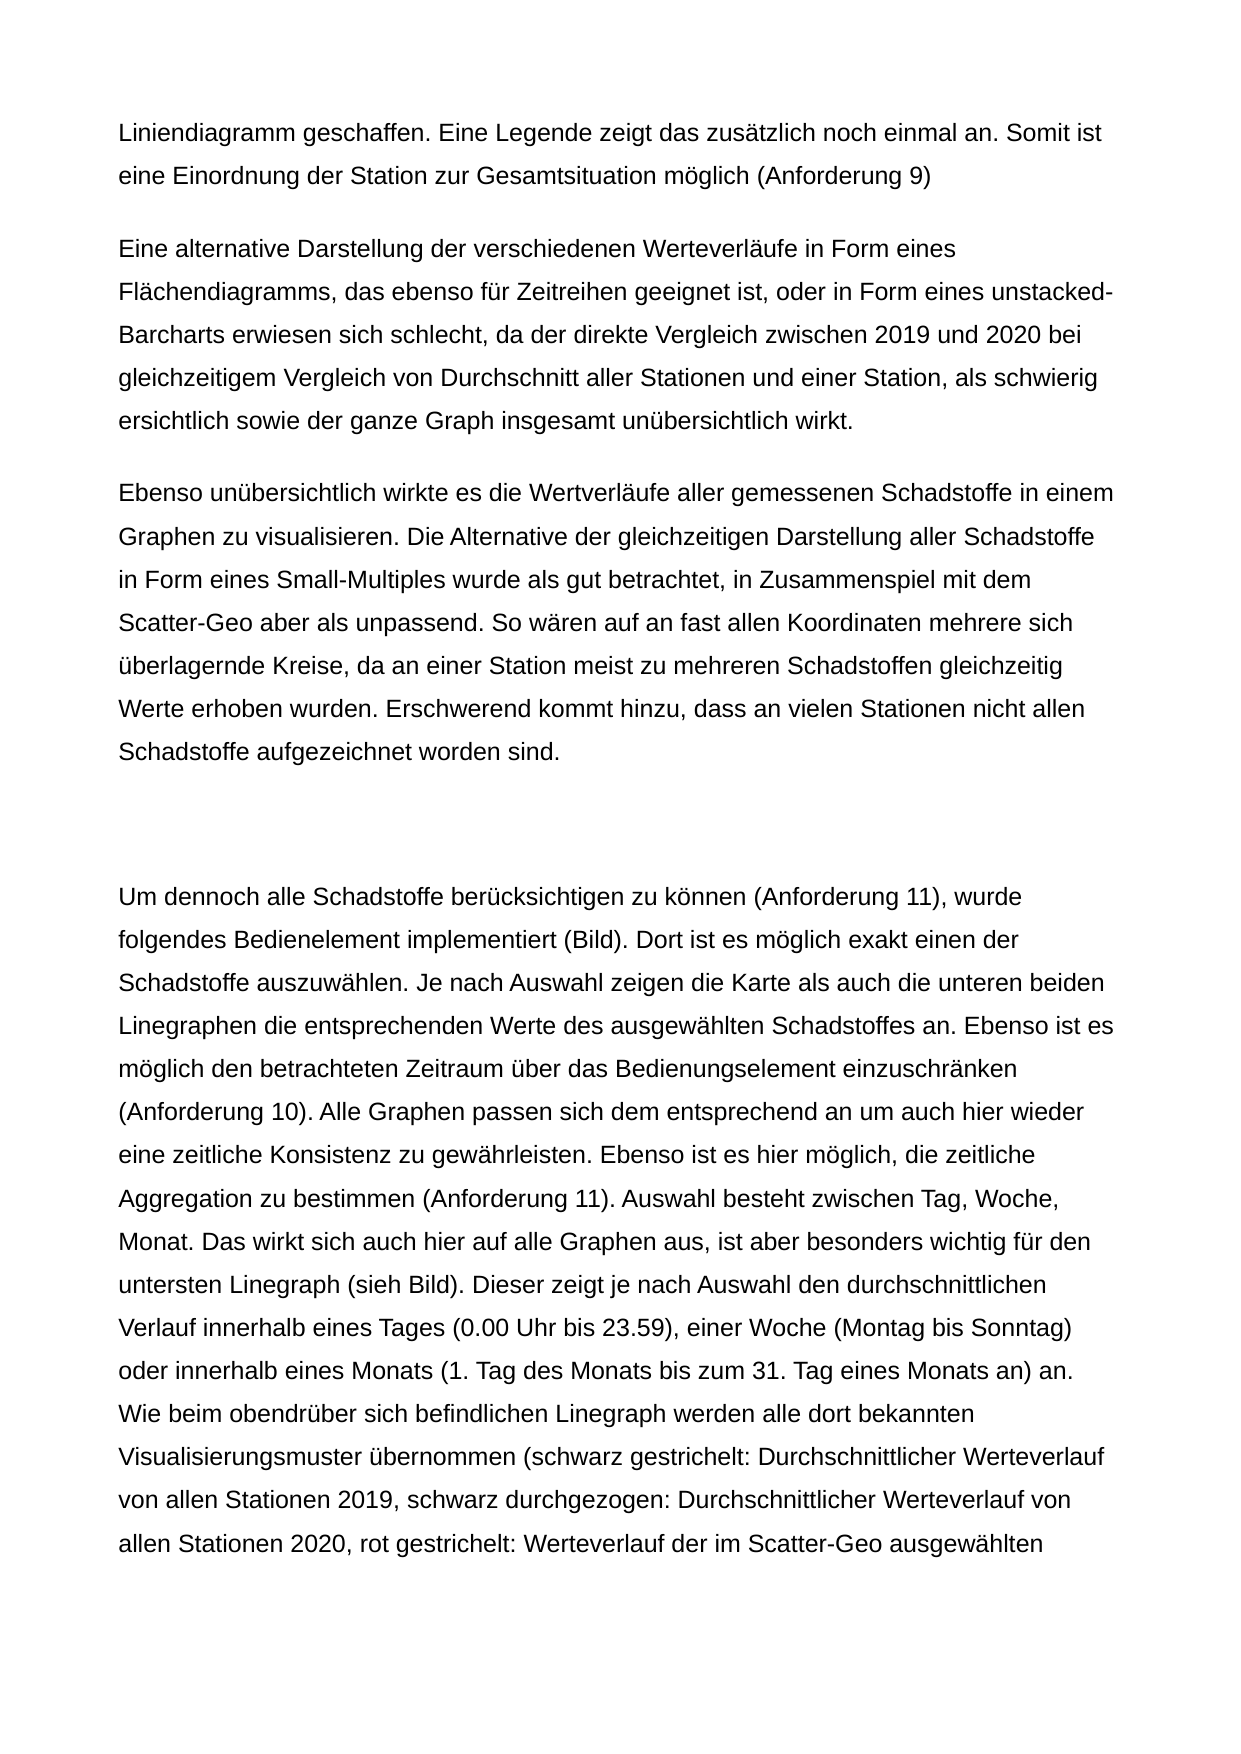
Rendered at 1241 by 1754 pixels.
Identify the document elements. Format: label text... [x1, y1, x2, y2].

text Liniendiagramm geschaffen. Eine Legende zeigt das zusätzlich noch einmal an. Somit ist eine Einordnung der Station zur Gesamtsituation möglich (Anforderung 9) [118, 118, 1122, 190]
text Um dennoch alle Schadstoffe berücksichtigen zu können (Anforderung 11), wurde folgendes Bedienelement implementiert (Bild). Dort ist es möglich exakt einen der Schadstoffe auszuwählen. Je nach Auswahl zeigen die Karte als auch die unteren beiden Linegraphen die entsprechenden Werte des ausgewählten Schadstoffes an. Ebenso ist es möglich den betrachteten Zeitraum über das Bedienungselement einzuschränken (Anforderung 10). Alle Graphen passen sich dem entsprechend an um auch hier wieder eine zeitliche Konsistenz zu gewährleisten. Ebenso ist es hier möglich, die zeitliche Aggregation zu bestimmen (Anforderung 11). Auswahl besteht zwischen Tag, Woche, Monat. Das wirkt sich auch hier auf alle Graphen aus, ist aber besonders wichtig für den untersten Linegraph (sieh Bild). Dieser zeigt je nach Auswahl den durchschnittlichen Verlauf innerhalb eines Tages (0.00 Uhr bis 23.59), einer Woche (Montag bis Sonntag) oder innerhalb eines Monats (1. Tag des Monats bis zum 31. Tag eines Monats an) an. Wie beim obendrüber sich befindlichen Linegraph werden alle dort bekannten Visualisierungsmuster übernommen (schwarz gestrichelt: Durchschnittlicher Werteverlauf von allen Stationen 2019, schwarz durchgezogen: Durchschnittlicher Werteverlauf von allen Stationen 2020, rot gestrichelt: Werteverlauf der im Scatter-Geo ausgewählten [118, 882, 1122, 1557]
text Eine alternative Darstellung der verschiedenen Werteverläufe in Form eines Flächendiagramms, das ebenso für Zeitreihen geeignet ist, oder in Form eines unstacked-Barcharts erwiesen sich schlecht, da der direkte Vergleich zwischen 2019 und 2020 bei gleichzeitigem Vergleich von Durchschnitt aller Stationen und einer Station, als schwierig ersichtlich sowie der ganze Graph insgesamt unübersichtlich wirkt. [118, 233, 1122, 435]
text Ebenso unübersichtlich wirkte es die Wertverläufe aller gemessenen Schadstoffe in einem Graphen zu visualisieren. Die Alternative der gleichzeitigen Darstellung aller Schadstoffe in Form eines Small-Multiples wurde als gut betrachtet, in Zusammenspiel mit dem Scatter-Geo aber als unpassend. So wären auf an fast allen Koordinaten mehrere sich überlagernde Kreise, da an einer Station meist zu mehreren Schadstoffen gleichzeitig Werte erhoben wurden. Erschwerend kommt hinzu, dass an vielen Stationen nicht allen Schadstoffe aufgezeichnet worden sind. [118, 478, 1122, 766]
